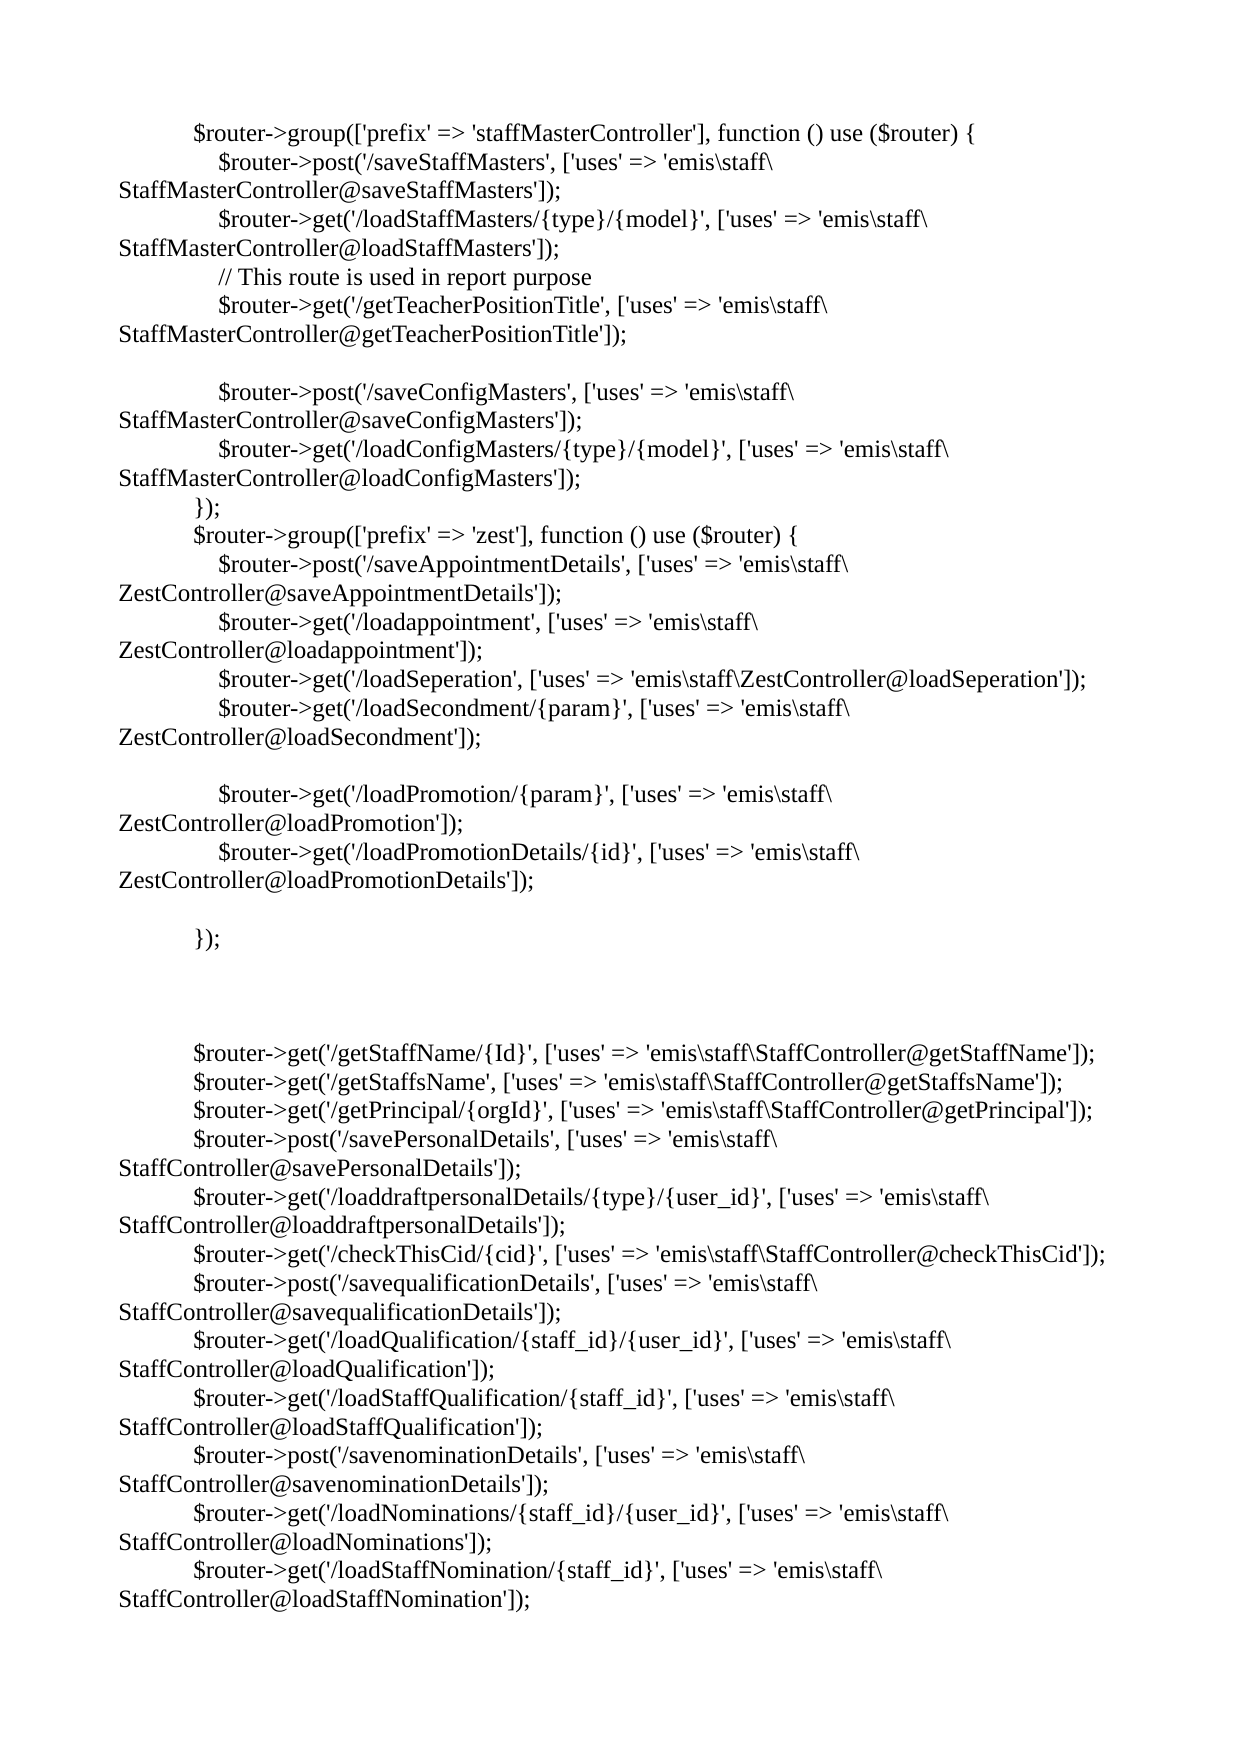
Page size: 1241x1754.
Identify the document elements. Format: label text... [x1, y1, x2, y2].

text $router->get('/checkThisCid/{cid}', ['uses' => 'emis\staff\StaffController@checkThisCid']); [118, 1239, 1122, 1268]
text $router->post('/saveConfigMasters', ['uses' => 'emis\staff\StaffMasterController@saveConfigMasters']); [118, 377, 1122, 434]
text }); [118, 923, 1122, 952]
text $router->post('/saveStaffMasters', ['uses' => 'emis\staff\StaffMasterController@saveStaffMasters']); [118, 147, 1122, 204]
text // This route is used in report purpose [118, 262, 1122, 291]
text $router->group(['prefix' => 'zest'], function () use ($router) { [118, 521, 1122, 549]
text $router->get('/loaddraftpersonalDetails/{type}/{user_id}', ['uses' => 'emis\staff\StaffController@loaddraftpersonalDetails']); [118, 1182, 1122, 1239]
text $router->post('/savePersonalDetails', ['uses' => 'emis\staff\StaffController@savePersonalDetails']); [118, 1124, 1122, 1182]
text $router->group(['prefix' => 'staffMasterController'], function () use ($router) { [118, 118, 1122, 147]
text $router->get('/loadPromotion/{param}', ['uses' => 'emis\staff\ZestController@loadPromotion']); [118, 779, 1122, 837]
text }); [118, 492, 1122, 521]
text $router->get('/getStaffName/{Id}', ['uses' => 'emis\staff\StaffController@getStaffName']); [118, 1038, 1122, 1067]
text $router->post('/savequalificationDetails', ['uses' => 'emis\staff\StaffController@savequalificationDetails']); [118, 1268, 1122, 1326]
text $router->get('/getStaffsName', ['uses' => 'emis\staff\StaffController@getStaffsName']); [118, 1067, 1122, 1096]
text $router->get('/loadStaffNomination/{staff_id}', ['uses' => 'emis\staff\StaffController@loadStaffNomination']); [118, 1556, 1122, 1613]
text $router->get('/loadNominations/{staff_id}/{user_id}', ['uses' => 'emis\staff\StaffController@loadNominations']); [118, 1498, 1122, 1556]
text $router->get('/loadSecondment/{param}', ['uses' => 'emis\staff\ZestController@loadSecondment']); [118, 693, 1122, 751]
text $router->get('/loadappointment', ['uses' => 'emis\staff\ZestController@loadappointment']); [118, 607, 1122, 664]
text $router->get('/loadStaffMasters/{type}/{model}', ['uses' => 'emis\staff\StaffMasterController@loadStaffMasters']); [118, 204, 1122, 262]
text $router->get('/loadSeperation', ['uses' => 'emis\staff\ZestController@loadSeperation']); [118, 664, 1122, 693]
text $router->get('/loadPromotionDetails/{id}', ['uses' => 'emis\staff\ZestController@loadPromotionDetails']); [118, 837, 1122, 894]
text $router->get('/loadStaffQualification/{staff_id}', ['uses' => 'emis\staff\StaffController@loadStaffQualification']); [118, 1383, 1122, 1441]
text $router->post('/savenominationDetails', ['uses' => 'emis\staff\StaffController@savenominationDetails']); [118, 1441, 1122, 1498]
text $router->post('/saveAppointmentDetails', ['uses' => 'emis\staff\ZestController@saveAppointmentDetails']); [118, 549, 1122, 607]
text $router->get('/getPrincipal/{orgId}', ['uses' => 'emis\staff\StaffController@getPrincipal']); [118, 1096, 1122, 1124]
text $router->get('/getTeacherPositionTitle', ['uses' => 'emis\staff\StaffMasterController@getTeacherPositionTitle']); [118, 291, 1122, 348]
text $router->get('/loadQualification/{staff_id}/{user_id}', ['uses' => 'emis\staff\StaffController@loadQualification']); [118, 1326, 1122, 1383]
text $router->get('/loadConfigMasters/{type}/{model}', ['uses' => 'emis\staff\StaffMasterController@loadConfigMasters']); [118, 434, 1122, 492]
